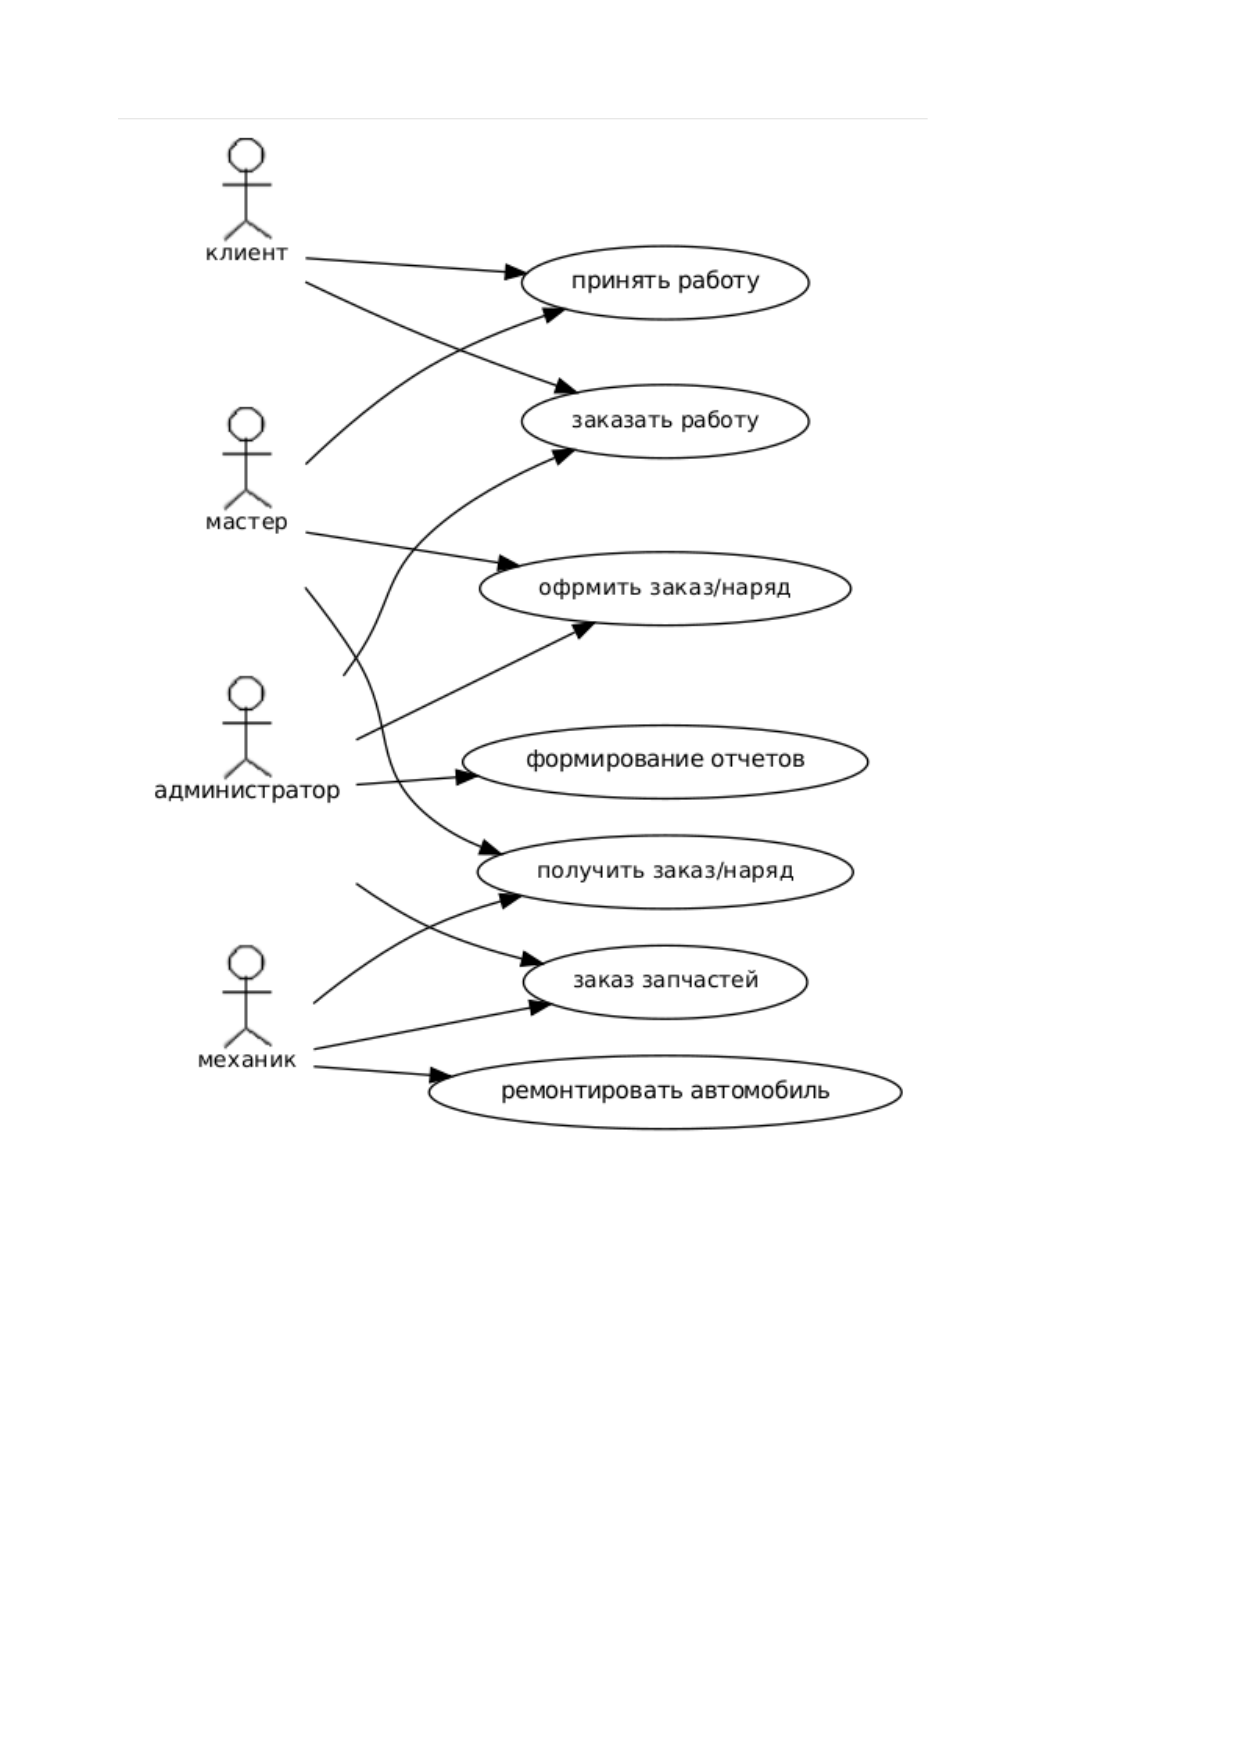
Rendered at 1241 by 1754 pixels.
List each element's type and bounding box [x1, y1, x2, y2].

picture [118, 118, 928, 1172]
